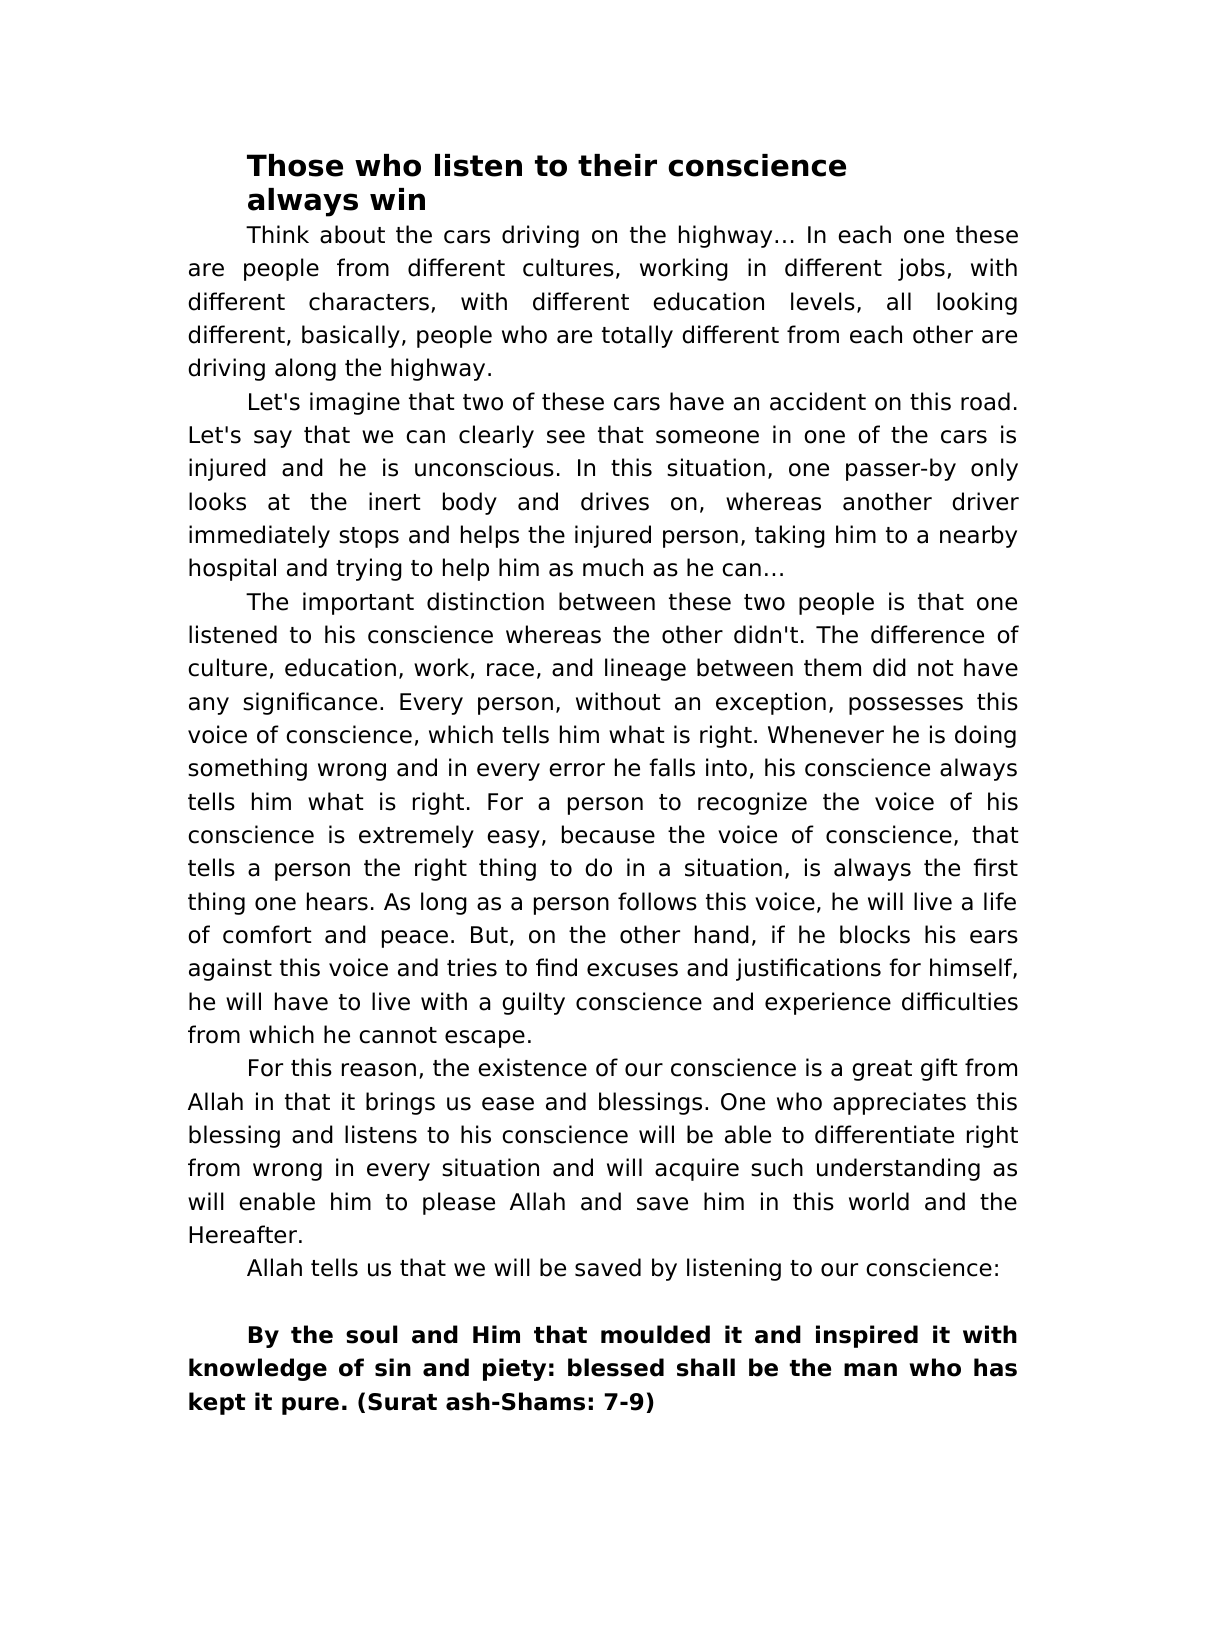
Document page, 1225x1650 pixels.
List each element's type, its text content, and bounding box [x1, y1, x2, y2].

text Let's imagine that two of these cars have an accident on this road. Let's say that we can clearly see that someone in one of the cars is injured and he is unconscious. In this situation, one passer-by only looks at the inert body and drives on, whereas another driver immediately stops and helps the injured person, taking him to a nearby hospital and trying to help him as much as he can… [187, 383, 1020, 583]
text The important distinction between these two people is that one listened to his conscience whereas the other didn't. The difference of culture, education, work, race, and lineage between them did not have any significance. Every person, without an exception, possesses this voice of conscience, which tells him what is right. Whenever he is doing something wrong and in every error he falls into, his conscience always tells him what is right. For a person to recognize the voice of his conscience is extremely easy, because the voice of conscience, that tells a person the right thing to do in a situation, is always the first thing one hears. As long as a person follows this voice, he will live a life of comfort and peace. But, on the other hand, if he blocks his ears against this voice and tries to find excuses and justifications for himself, he will have to live with a guilty conscience and experience difficulties from which he cannot escape. [187, 583, 1020, 1050]
text Those who listen to their conscience [187, 150, 1020, 183]
text For this reason, the existence of our conscience is a great gift from Allah in that it brings us ease and blessings. One who appreciates this blessing and listens to his conscience will be able to differentiate right from wrong in every situation and will acquire such understanding as will enable him to please Allah and save him in this world and the Hereafter. [187, 1050, 1020, 1250]
text Allah tells us that we will be saved by listening to our conscience: [187, 1250, 1020, 1283]
text always win [187, 183, 1020, 217]
text By the soul and Him that moulded it and inspired it with knowledge of sin and piety: blessed shall be the man who has kept it pure. (Surat ash-Shams: 7-9) [187, 1317, 1020, 1417]
text Think about the cars driving on the highway… In each one these are people from different cultures, working in different jobs, with different characters, with different education levels, all looking different, basically, people who are totally different from each other are driving along the highway. [187, 217, 1020, 383]
